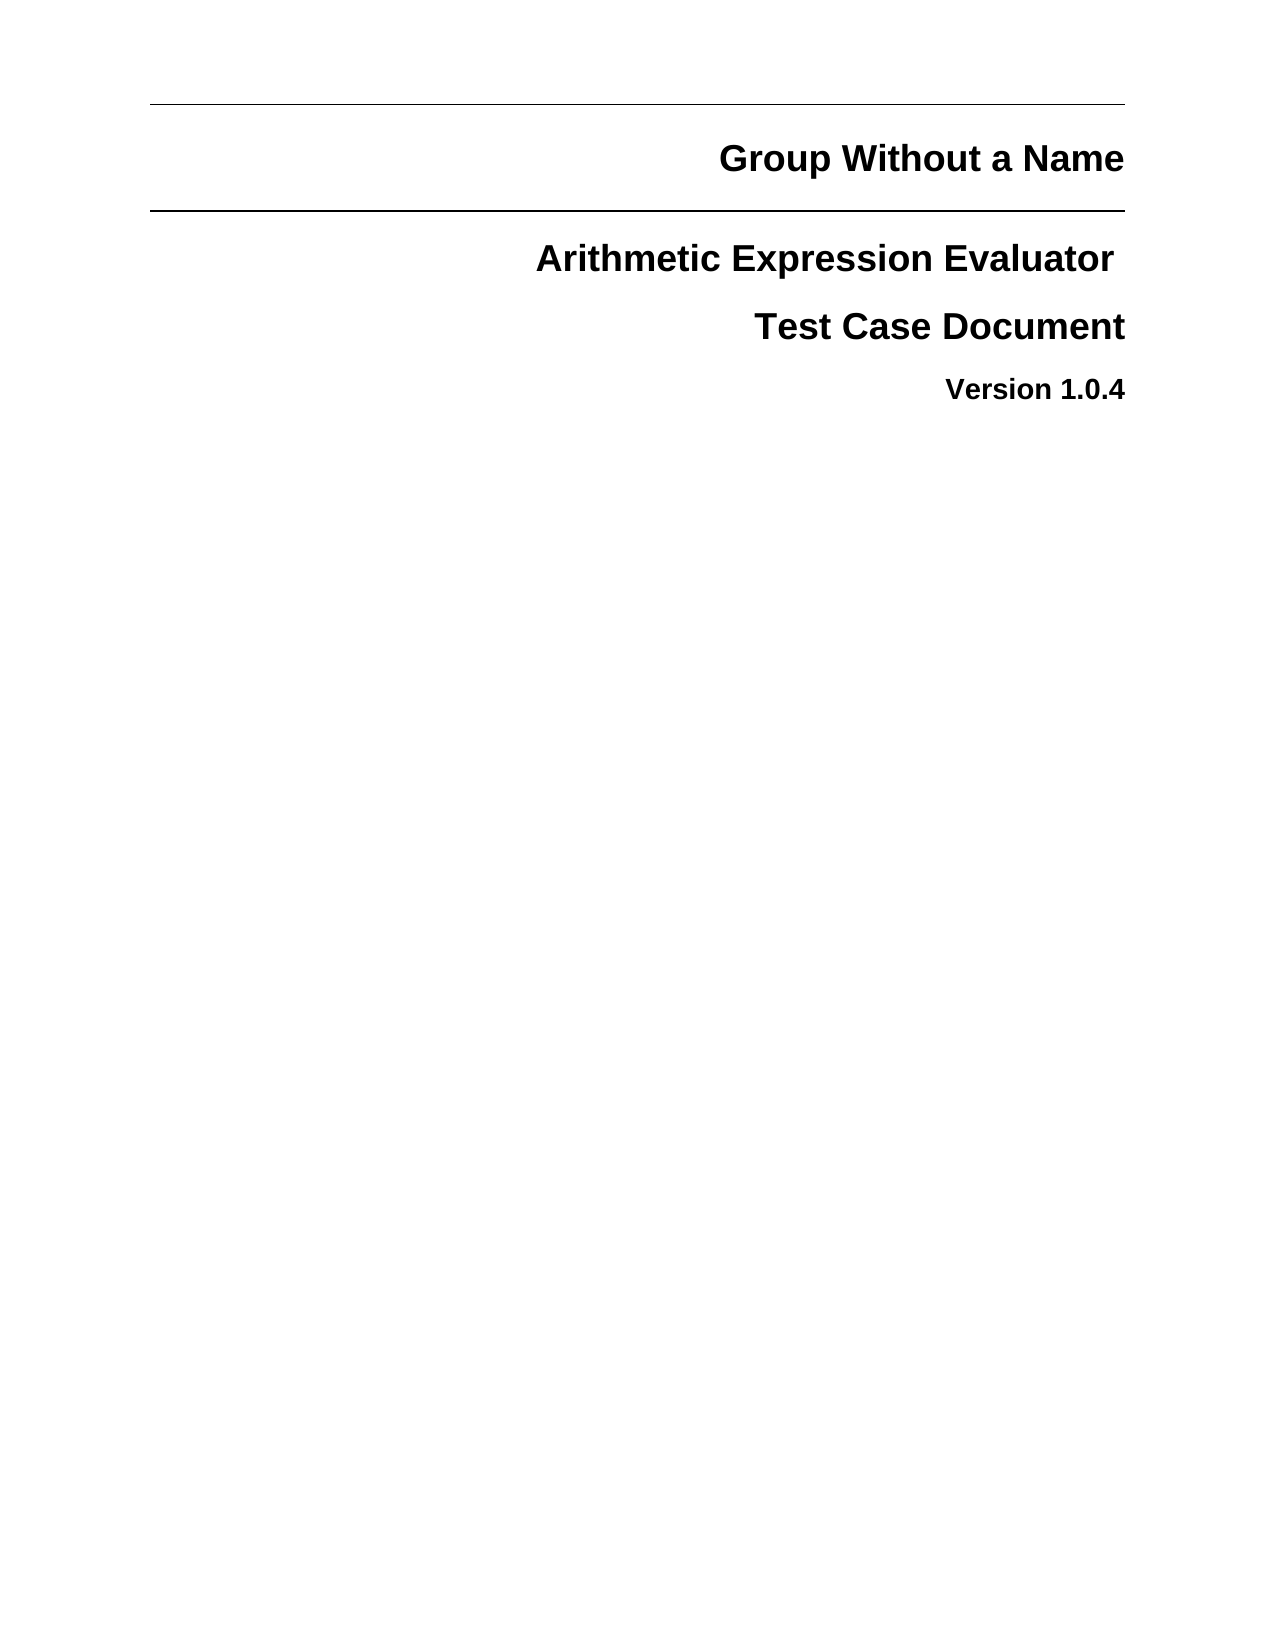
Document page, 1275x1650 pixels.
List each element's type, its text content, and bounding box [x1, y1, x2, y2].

title Version 1.0.4 [150, 372, 1125, 406]
title Test Case Document [150, 304, 1125, 347]
text Arithmetic Expression Evaluator [525, 237, 1125, 280]
